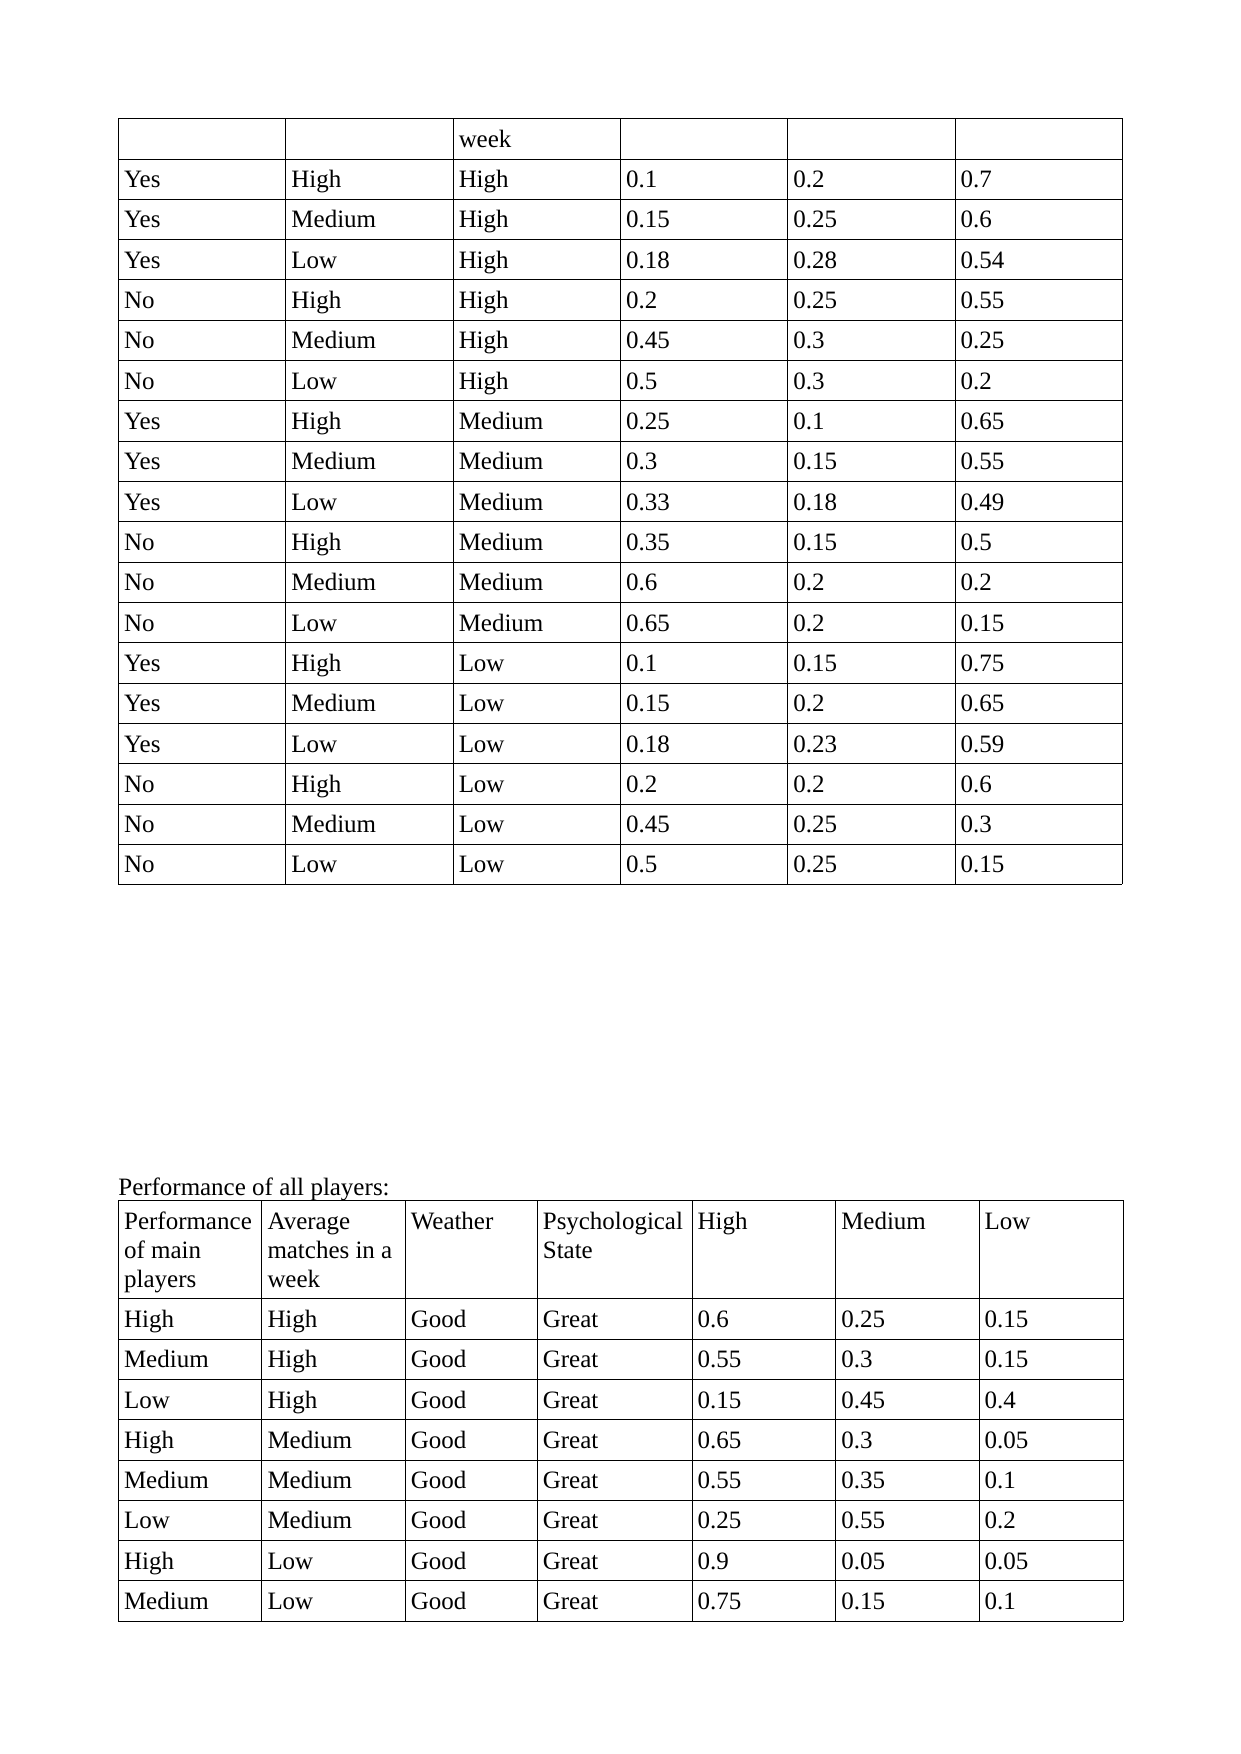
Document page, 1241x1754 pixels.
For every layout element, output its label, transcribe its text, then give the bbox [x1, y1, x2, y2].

table_cell Good [406, 1380, 537, 1419]
table_cell Yes [119, 442, 285, 481]
table_cell Low [286, 845, 453, 884]
table_cell Low [286, 361, 453, 400]
table_cell 0.45 [836, 1380, 979, 1419]
table_cell No [119, 805, 285, 844]
table_cell Yes [119, 200, 285, 239]
table_cell Good [406, 1501, 537, 1540]
table_cell 0.65 [693, 1420, 835, 1459]
table_cell 0.25 [836, 1299, 979, 1338]
table_cell No [119, 361, 285, 400]
table_cell Low [119, 1380, 261, 1419]
table_cell 0.59 [956, 724, 1122, 763]
table_cell 0.5 [621, 361, 787, 400]
table_cell Medium [454, 563, 620, 602]
table_cell Low [454, 805, 620, 844]
table_cell High [454, 200, 620, 239]
table_cell Good [406, 1581, 537, 1621]
table_cell Medium [286, 442, 453, 481]
table_cell Medium [286, 563, 453, 602]
table_cell 0.1 [788, 401, 955, 441]
table_cell 0.15 [788, 522, 955, 562]
table_cell 0.25 [788, 805, 955, 844]
table_cell Medium [454, 442, 620, 481]
table_cell High [262, 1299, 405, 1338]
table_cell Low [454, 684, 620, 723]
table_cell Medium [262, 1461, 405, 1500]
table_cell 0.2 [956, 361, 1122, 400]
table_cell 0.15 [836, 1581, 979, 1621]
table_cell 0.05 [836, 1541, 979, 1580]
table_cell Great [538, 1501, 692, 1540]
table_cell 0.75 [956, 643, 1122, 682]
table_cell 0.65 [956, 401, 1122, 441]
table_cell Yes [119, 684, 285, 723]
table_cell Yes [119, 482, 285, 521]
table_cell High [119, 1541, 261, 1580]
table_cell 0.6 [956, 200, 1122, 239]
table_cell 0.6 [693, 1299, 835, 1338]
table_cell Medium [119, 1461, 261, 1500]
table_cell 0.55 [693, 1461, 835, 1500]
table_cell 0.55 [836, 1501, 979, 1540]
table_cell 0.18 [621, 724, 787, 763]
table_cell 0.18 [621, 240, 787, 279]
table_cell 0.4 [980, 1380, 1123, 1419]
table_cell 0.7 [956, 160, 1122, 199]
table_cell Great [538, 1581, 692, 1621]
table_cell 0.05 [980, 1541, 1123, 1580]
table_cell 0.15 [693, 1380, 835, 1419]
table_header Weather [406, 1201, 537, 1298]
table_cell 0.55 [693, 1340, 835, 1379]
table_cell Yes [119, 240, 285, 279]
table_cell Medium [454, 482, 620, 521]
table_header Average matches in a week [262, 1201, 405, 1298]
table_cell Low [286, 482, 453, 521]
table_cell 0.3 [836, 1340, 979, 1379]
table_cell Low [286, 724, 453, 763]
text Performance of all players: [118, 1172, 1122, 1200]
table_cell Low [454, 764, 620, 803]
table_cell 0.05 [980, 1420, 1123, 1459]
table_cell Good [406, 1340, 537, 1379]
table_cell No [119, 603, 285, 642]
table_cell 0.15 [956, 845, 1122, 884]
table_cell 0.2 [788, 563, 955, 602]
table_cell Medium [262, 1501, 405, 1540]
table_cell High [286, 764, 453, 803]
table_cell Great [538, 1461, 692, 1500]
table_cell High [454, 160, 620, 199]
table_cell No [119, 321, 285, 360]
table_cell 0.15 [621, 684, 787, 723]
table_header Performance of main players [119, 1201, 261, 1298]
table_cell Medium [119, 1581, 261, 1621]
table_cell 0.18 [788, 482, 955, 521]
table_cell 0.15 [956, 603, 1122, 642]
table_cell Medium [119, 1340, 261, 1379]
table_cell 0.35 [621, 522, 787, 562]
table_cell Low [262, 1581, 405, 1621]
table_cell Medium [454, 401, 620, 441]
table_cell Low [454, 845, 620, 884]
table_cell Yes [119, 643, 285, 682]
table_cell Good [406, 1461, 537, 1500]
table_cell Great [538, 1340, 692, 1379]
table_cell No [119, 280, 285, 320]
table_cell 0.15 [980, 1299, 1123, 1338]
table_cell Yes [119, 160, 285, 199]
table_cell 0.65 [621, 603, 787, 642]
table_cell High [454, 240, 620, 279]
table_cell 0.2 [788, 684, 955, 723]
table_cell High [286, 280, 453, 320]
table_cell 0.5 [621, 845, 787, 884]
table_cell 0.25 [621, 401, 787, 441]
table_cell 0.65 [956, 684, 1122, 723]
table_cell Great [538, 1541, 692, 1580]
table_header High [693, 1201, 835, 1298]
table_cell Low [454, 724, 620, 763]
table_cell 0.1 [621, 160, 787, 199]
table_header Low [980, 1201, 1123, 1298]
table_cell 0.2 [788, 160, 955, 199]
table_cell 0.25 [956, 321, 1122, 360]
table_cell 0.1 [980, 1461, 1123, 1500]
table_cell 0.35 [836, 1461, 979, 1500]
table_cell 0.1 [621, 643, 787, 682]
table_cell 0.45 [621, 805, 787, 844]
table_cell 0.15 [788, 643, 955, 682]
table_cell 0.15 [621, 200, 787, 239]
table_cell 0.3 [621, 442, 787, 481]
table_cell 0.3 [836, 1420, 979, 1459]
table_cell 0.28 [788, 240, 955, 279]
table_cell Low [454, 643, 620, 682]
table_cell 0.2 [788, 764, 955, 803]
table_cell No [119, 845, 285, 884]
table_cell Medium [286, 805, 453, 844]
table_header [956, 119, 1122, 158]
table_cell 0.55 [956, 280, 1122, 320]
table_cell 0.9 [693, 1541, 835, 1580]
table_cell 0.33 [621, 482, 787, 521]
table_cell 0.2 [621, 764, 787, 803]
table_cell Great [538, 1420, 692, 1459]
table_cell No [119, 764, 285, 803]
table_cell Medium [262, 1420, 405, 1459]
table_cell Great [538, 1299, 692, 1338]
table_cell 0.23 [788, 724, 955, 763]
table_cell No [119, 522, 285, 562]
table_cell 0.25 [693, 1501, 835, 1540]
table_cell 0.6 [956, 764, 1122, 803]
table_cell High [286, 160, 453, 199]
table_cell 0.54 [956, 240, 1122, 279]
table_cell High [119, 1420, 261, 1459]
table_cell Great [538, 1380, 692, 1419]
table_header week [454, 119, 620, 158]
table_cell Yes [119, 724, 285, 763]
table_header [788, 119, 955, 158]
table_cell 0.3 [788, 361, 955, 400]
table_cell Medium [454, 522, 620, 562]
table_cell 0.15 [980, 1340, 1123, 1379]
table_cell Medium [454, 603, 620, 642]
table_cell Low [286, 603, 453, 642]
table_header [286, 119, 453, 158]
table_cell No [119, 563, 285, 602]
table_cell 0.6 [621, 563, 787, 602]
table_cell Low [286, 240, 453, 279]
table_cell 0.55 [956, 442, 1122, 481]
table_header [119, 119, 285, 158]
table_cell 0.2 [956, 563, 1122, 602]
table_cell 0.2 [980, 1501, 1123, 1540]
table_cell 0.25 [788, 845, 955, 884]
table_cell 0.3 [788, 321, 955, 360]
table_cell Yes [119, 401, 285, 441]
table_cell 0.25 [788, 200, 955, 239]
table_cell Low [119, 1501, 261, 1540]
table_cell Good [406, 1420, 537, 1459]
table_cell 0.15 [788, 442, 955, 481]
table_cell High [286, 643, 453, 682]
table_cell Good [406, 1299, 537, 1338]
table_cell 0.25 [788, 280, 955, 320]
table_cell 0.49 [956, 482, 1122, 521]
table_cell High [262, 1380, 405, 1419]
table_cell High [262, 1340, 405, 1379]
table_cell 0.2 [788, 603, 955, 642]
table_cell High [286, 401, 453, 441]
table_cell 0.5 [956, 522, 1122, 562]
table_cell High [454, 280, 620, 320]
table_cell 0.75 [693, 1581, 835, 1621]
table_cell 0.2 [621, 280, 787, 320]
table_header Psychological State [538, 1201, 692, 1298]
table_cell High [286, 522, 453, 562]
table_cell Low [262, 1541, 405, 1580]
table_cell Medium [286, 321, 453, 360]
table_cell Good [406, 1541, 537, 1580]
table_cell High [454, 321, 620, 360]
table_cell 0.1 [980, 1581, 1123, 1621]
table_cell High [454, 361, 620, 400]
table_cell 0.3 [956, 805, 1122, 844]
table_cell 0.45 [621, 321, 787, 360]
table_header [621, 119, 787, 158]
table_cell Medium [286, 684, 453, 723]
table_cell Medium [286, 200, 453, 239]
table_header Medium [836, 1201, 979, 1298]
table_cell High [119, 1299, 261, 1338]
